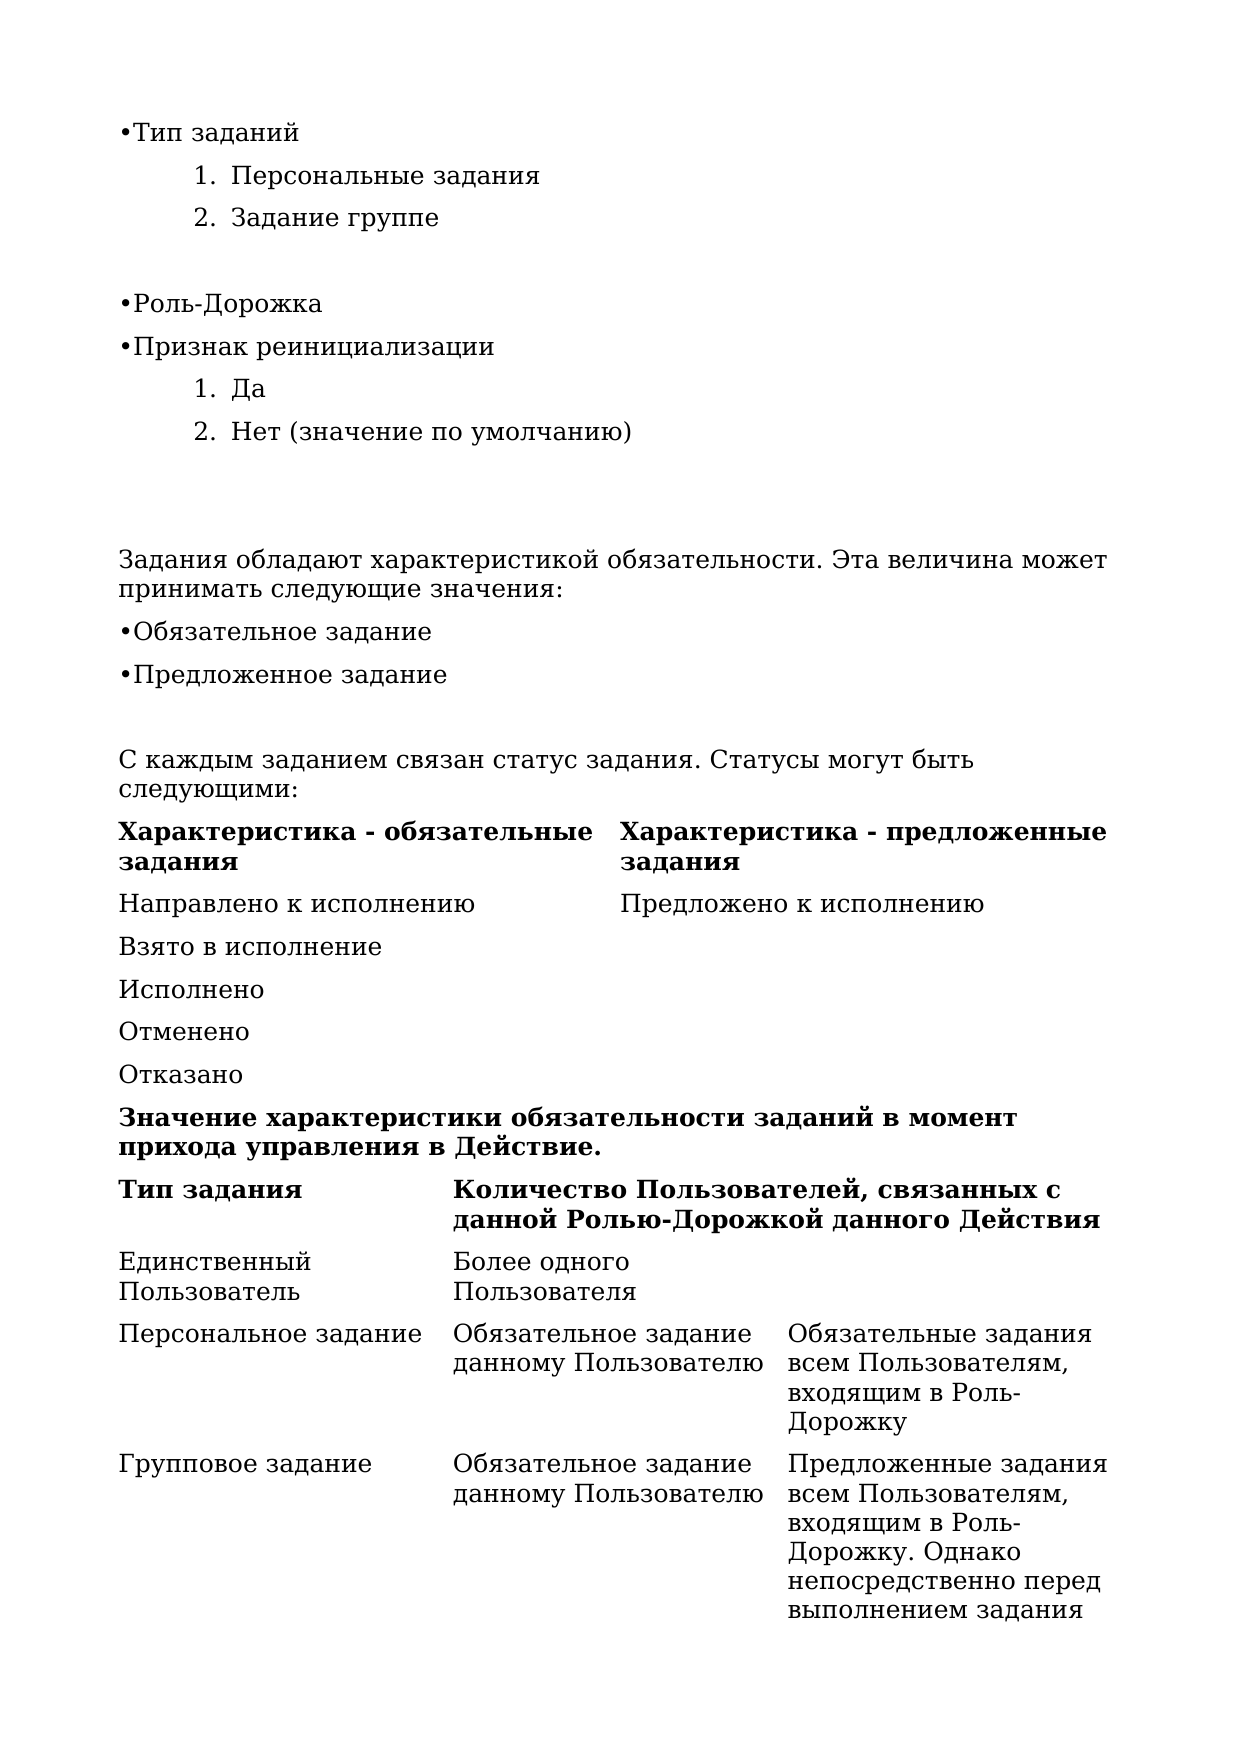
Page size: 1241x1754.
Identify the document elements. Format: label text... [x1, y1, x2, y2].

list Да [193, 374, 1122, 403]
table_header Характеристика - предложенные задания [620, 811, 1122, 883]
table_cell Более одного Пользователя [453, 1241, 787, 1313]
list Персональные задания [193, 161, 1122, 190]
text Задания обладают характеристикой обязательности. Эта величина может принимать следующие значения: [118, 545, 1122, 603]
table_cell Отменено [118, 1011, 620, 1054]
table_cell Обязательное задание данному Пользователю [453, 1444, 787, 1624]
list Роль-Дорожка [118, 289, 1122, 318]
text Значение характеристики обязательности заданий в момент прихода управления в Действие. [118, 1103, 1122, 1162]
list Признак реинициализации [118, 332, 1122, 361]
table_cell Обязательные задания всем Пользователям, входящим в Роль-Дорожку [788, 1313, 1122, 1443]
list Нет (значение по умолчанию) [193, 417, 1122, 446]
list Задание группе [193, 203, 1122, 233]
table_cell Исполнено [118, 969, 620, 1011]
table_header Характеристика - обязательные задания [118, 811, 620, 883]
table_cell [620, 926, 1122, 969]
table_cell Обязательное задание данному Пользователю [453, 1313, 787, 1443]
table_header Тип задания [118, 1169, 453, 1241]
table_header Количество Пользователей, связанных с данной Ролью-Дорожкой данного Действия [453, 1169, 1122, 1241]
table_cell Взято в исполнение [118, 926, 620, 969]
list Обязательное задание [118, 617, 1122, 646]
table_cell Персональное задание [118, 1313, 453, 1443]
table_cell [620, 1054, 1122, 1097]
table_cell Предложенные задания всем Пользователям, входящим в Роль-Дорожку. Однако непосредственно перед выполнением задания [788, 1444, 1122, 1624]
table_cell Единственный Пользователь [118, 1241, 453, 1313]
list Предложенное задание [118, 660, 1122, 689]
table_cell [620, 969, 1122, 1011]
table_cell Направлено к исполнению [118, 883, 620, 926]
table_cell Предложено к исполнению [620, 883, 1122, 926]
table_cell Отказано [118, 1054, 620, 1097]
list Тип заданий [118, 118, 1122, 147]
text С каждым заданием связан статус задания. Статусы могут быть следующими: [118, 745, 1122, 803]
table_cell [620, 1011, 1122, 1054]
table_cell Групповое задание [118, 1444, 453, 1624]
